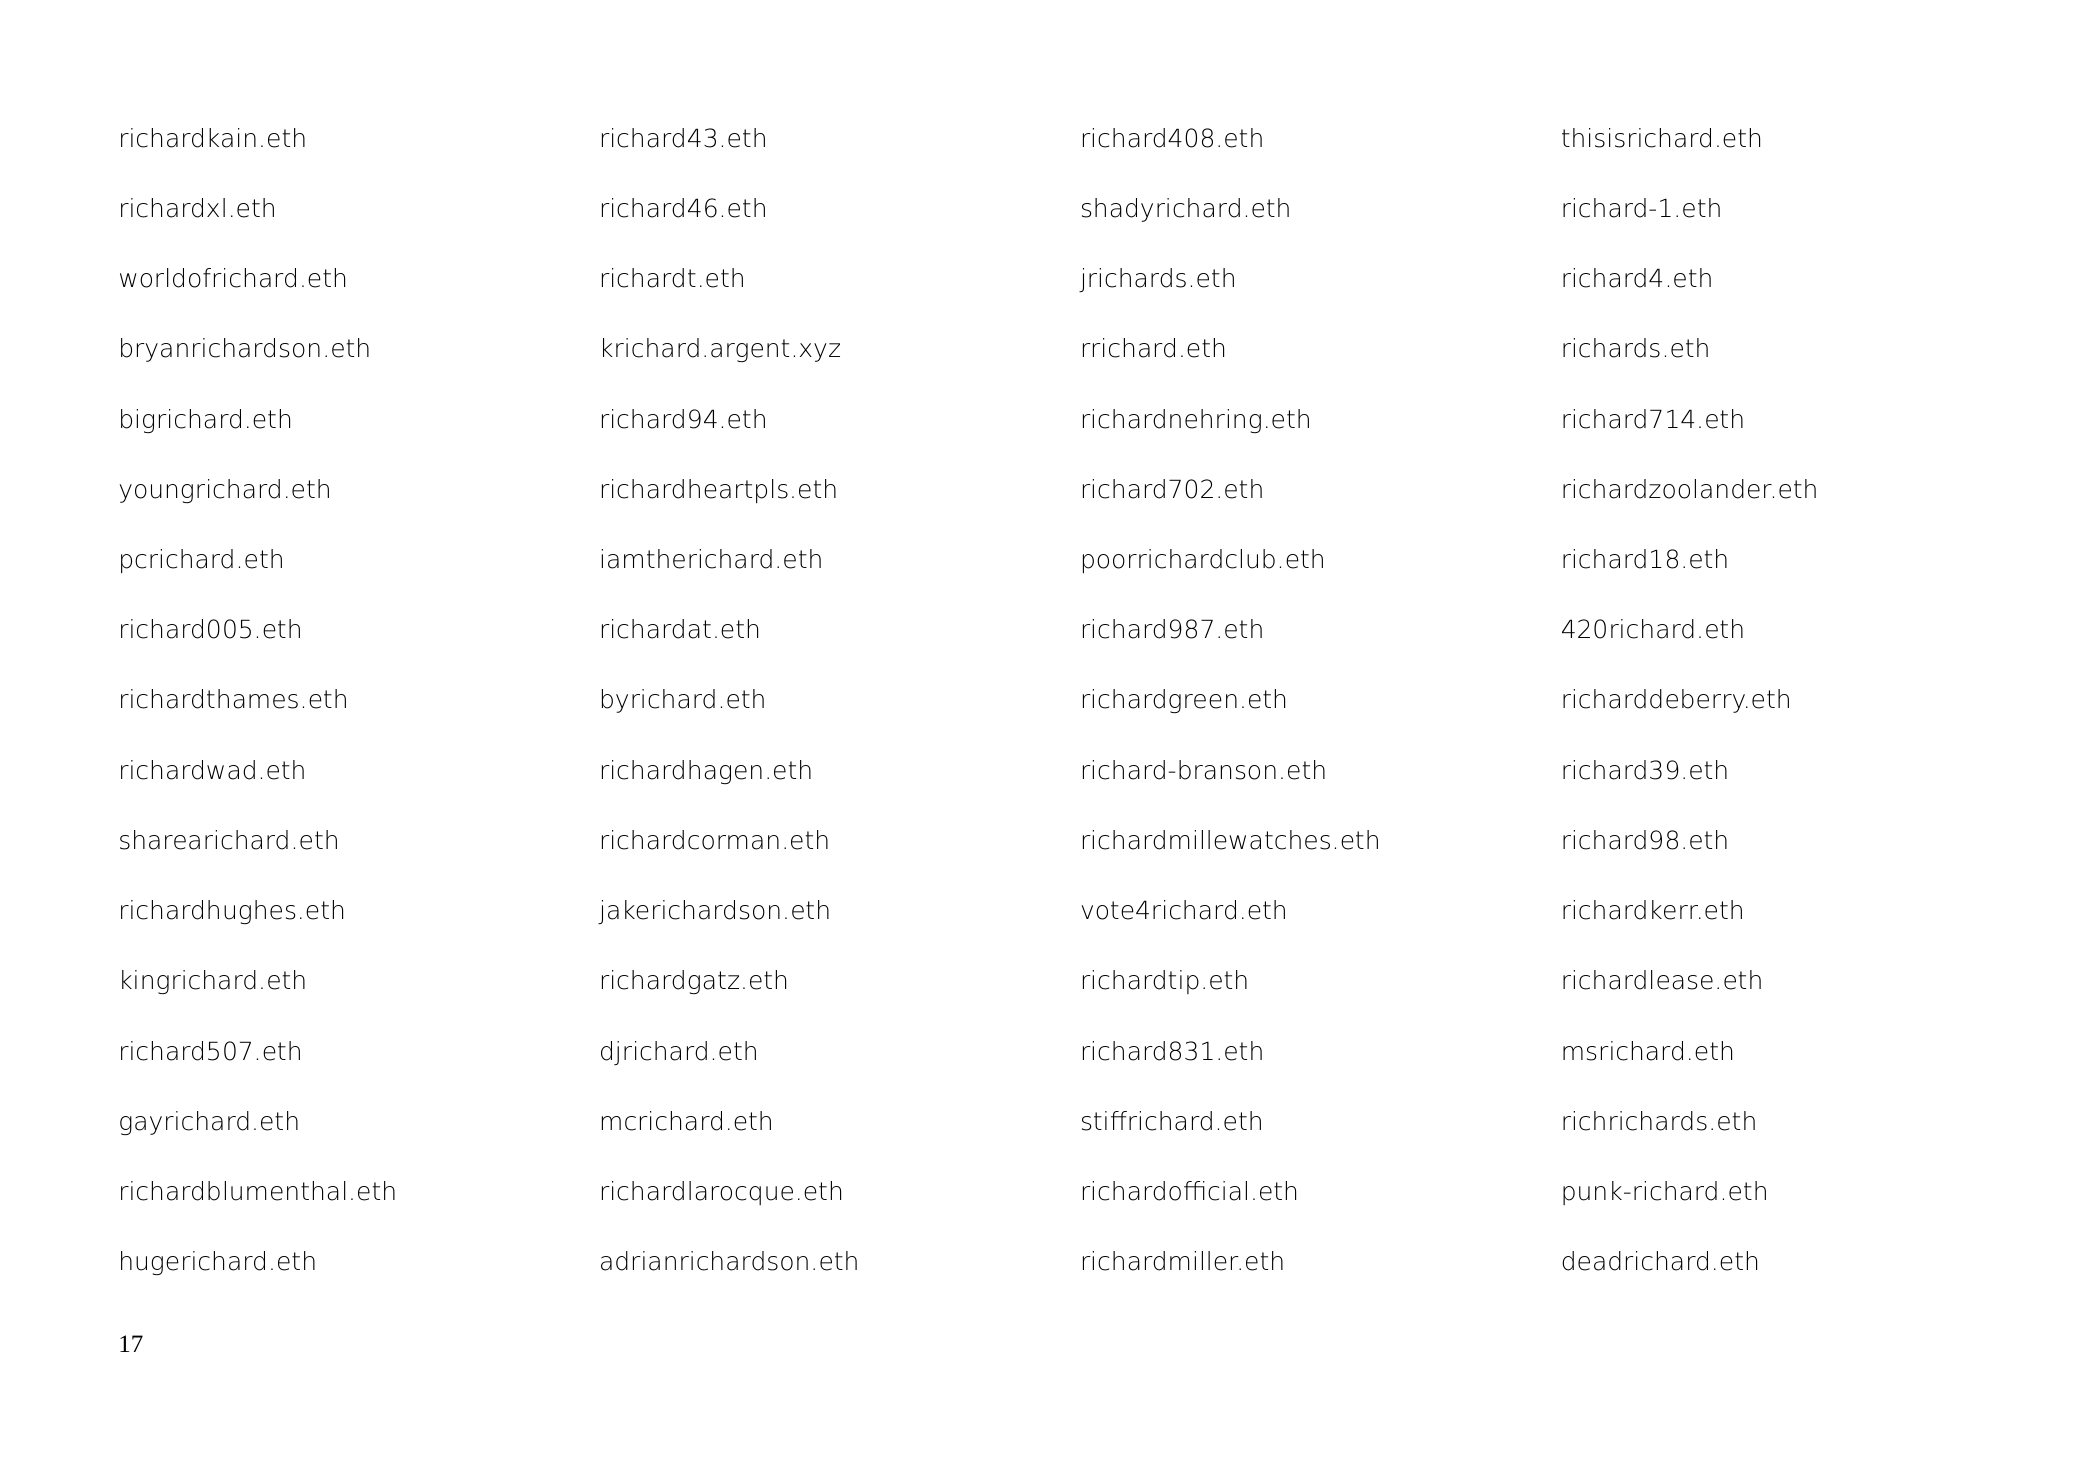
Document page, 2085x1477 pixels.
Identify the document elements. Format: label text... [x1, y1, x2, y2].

text richard702.eth [1080, 475, 1486, 504]
text richardxl.eth [118, 194, 524, 223]
text richard-branson.eth [1080, 756, 1486, 785]
text richardcorman.eth [599, 826, 1005, 855]
text richardlarocque.eth [599, 1177, 1005, 1206]
text richard4.eth [1561, 264, 1967, 294]
text worldofrichard.eth [118, 264, 524, 294]
text richard46.eth [599, 194, 1005, 223]
text richardmiller.eth [1080, 1247, 1486, 1277]
text richardt.eth [599, 264, 1005, 294]
text richard987.eth [1080, 616, 1486, 645]
text richard43.eth [599, 124, 1005, 153]
text thisisrichard.eth [1561, 124, 1967, 153]
text richardheartpls.eth [599, 475, 1005, 504]
text richardwad.eth [118, 756, 524, 785]
text hugerichard.eth [118, 1247, 524, 1277]
text richard005.eth [118, 616, 524, 645]
text richardlease.eth [1561, 967, 1967, 996]
text vote4richard.eth [1080, 896, 1486, 926]
text mcrichard.eth [599, 1107, 1005, 1136]
text 420richard.eth [1561, 616, 1967, 645]
text youngrichard.eth [118, 475, 524, 504]
text richard98.eth [1561, 826, 1967, 855]
text stiffrichard.eth [1080, 1107, 1486, 1136]
text richard408.eth [1080, 124, 1486, 153]
text iamtherichard.eth [599, 545, 1005, 574]
text richard94.eth [599, 405, 1005, 434]
text kingrichard.eth [118, 967, 524, 996]
text richardat.eth [599, 616, 1005, 645]
text msrichard.eth [1561, 1037, 1967, 1066]
text punk-richard.eth [1561, 1177, 1967, 1206]
text richardhagen.eth [599, 756, 1005, 785]
text richardofficial.eth [1080, 1177, 1486, 1206]
text krichard.argent.xyz [599, 335, 1005, 364]
text byrichard.eth [599, 686, 1005, 715]
text richardtip.eth [1080, 967, 1486, 996]
text richard39.eth [1561, 756, 1967, 785]
text bryanrichardson.eth [118, 335, 524, 364]
text richardkerr.eth [1561, 896, 1967, 926]
text richardnehring.eth [1080, 405, 1486, 434]
text sharearichard.eth [118, 826, 524, 855]
text richards.eth [1561, 335, 1967, 364]
text richardkain.eth [118, 124, 524, 153]
text richrichards.eth [1561, 1107, 1967, 1136]
text poorrichardclub.eth [1080, 545, 1486, 574]
text gayrichard.eth [118, 1107, 524, 1136]
text richard18.eth [1561, 545, 1967, 574]
text richardmillewatches.eth [1080, 826, 1486, 855]
text deadrichard.eth [1561, 1247, 1967, 1277]
text bigrichard.eth [118, 405, 524, 434]
text rrichard.eth [1080, 335, 1486, 364]
text richardgreen.eth [1080, 686, 1486, 715]
text jakerichardson.eth [599, 896, 1005, 926]
text pcrichard.eth [118, 545, 524, 574]
text richardthames.eth [118, 686, 524, 715]
text richardgatz.eth [599, 967, 1005, 996]
text richardhughes.eth [118, 896, 524, 926]
text adrianrichardson.eth [599, 1247, 1005, 1277]
text richard831.eth [1080, 1037, 1486, 1066]
text richard507.eth [118, 1037, 524, 1066]
text richardzoolander.eth [1561, 475, 1967, 504]
text djrichard.eth [599, 1037, 1005, 1066]
text richard714.eth [1561, 405, 1967, 434]
text richard-1.eth [1561, 194, 1967, 223]
text shadyrichard.eth [1080, 194, 1486, 223]
text richarddeberry.eth [1561, 686, 1967, 715]
text richardblumenthal.eth [118, 1177, 524, 1206]
text jrichards.eth [1080, 264, 1486, 294]
